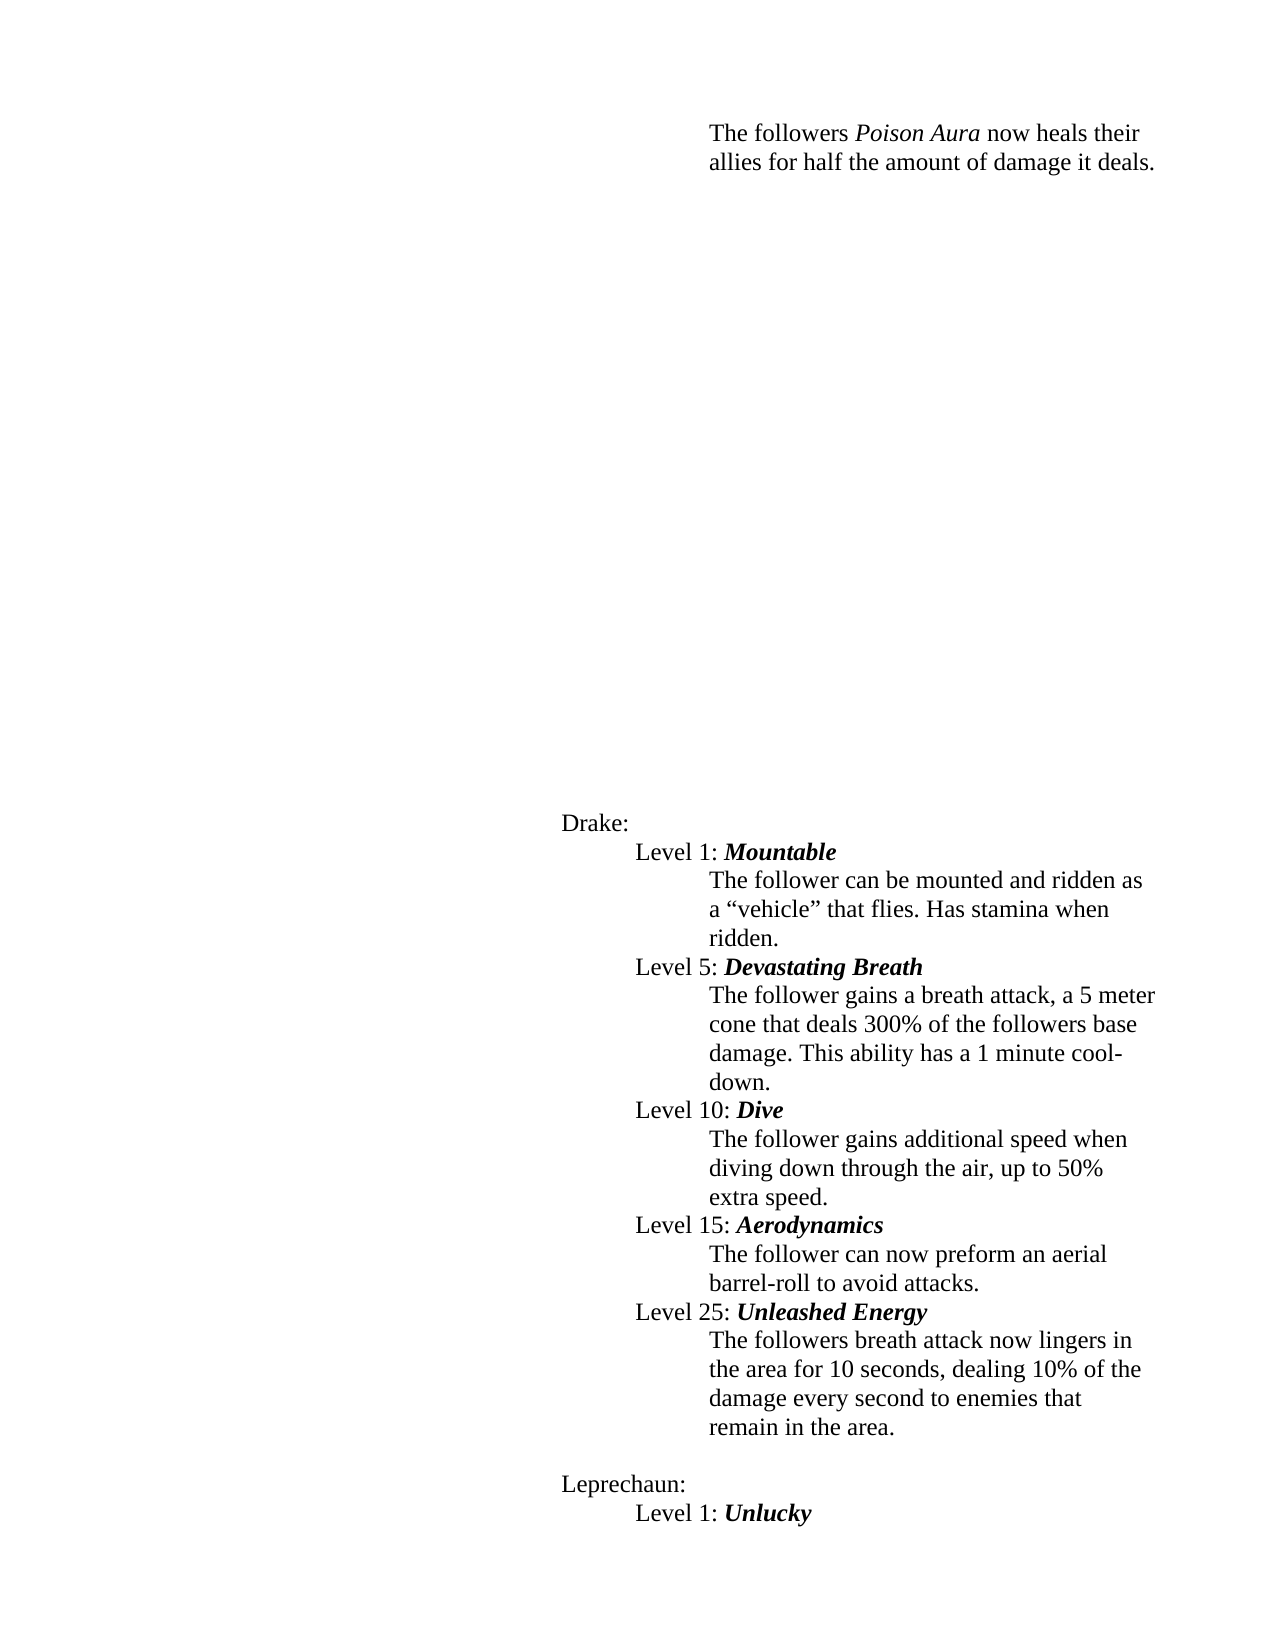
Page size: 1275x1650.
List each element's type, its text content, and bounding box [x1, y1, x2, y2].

text Level 15: Aerodynamics [118, 1211, 1157, 1239]
text The followers breath attack now lingers in the area for 10 seconds, dealing 10% of the damage every second to enemies that remain in the area. [118, 1326, 1157, 1441]
text The followers Poison Aura now heals their allies for half the amount of damage it deals. [118, 118, 1157, 176]
text Level 10: Dive [118, 1096, 1157, 1124]
text The follower gains additional speed when diving down through the air, up to 50% extra speed. [118, 1124, 1157, 1211]
text Level 1: Mountable [118, 837, 1157, 866]
text Leprechaun: [118, 1441, 1157, 1498]
text Level 5: Devastating Breath [118, 952, 1157, 981]
text The follower gains a breath attack, a 5 meter cone that deals 300% of the followers base damage. This ability has a 1 minute cool- down. [118, 981, 1157, 1096]
text The follower can be mounted and ridden as a “vehicle” that flies. Has stamina when ridden. [118, 866, 1157, 952]
text The follower can now preform an aerial barrel-roll to avoid attacks. Level 25: Unleashed Energy [118, 1239, 1157, 1326]
text Drake: [118, 808, 1157, 837]
text Level 1: Unlucky [118, 1498, 1157, 1527]
